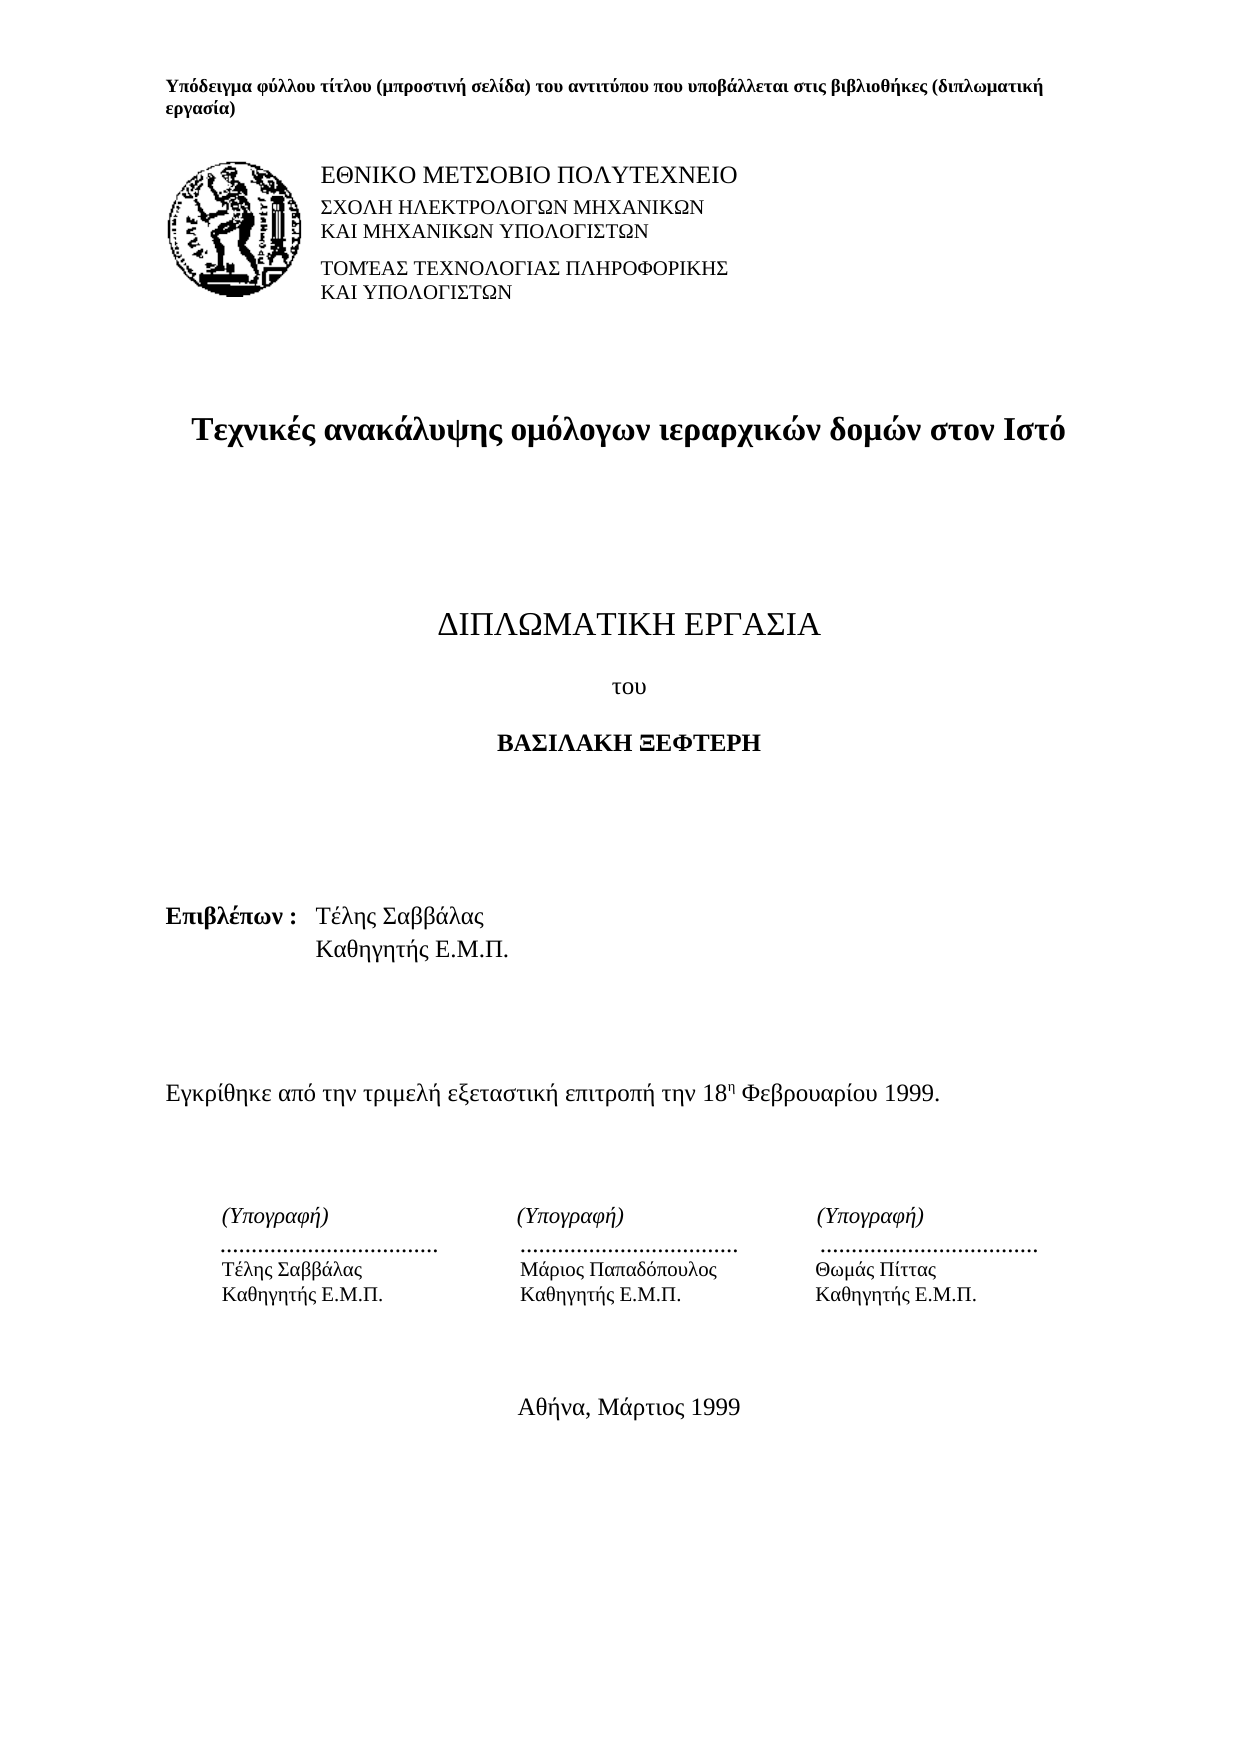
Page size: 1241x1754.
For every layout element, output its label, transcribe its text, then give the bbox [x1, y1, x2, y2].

text ΕΘΝΙΚΟ ΜΕΤΣΟΒΙΟ ΠΟΛΥΤΕΧΝΕΙΟ [302, 160, 1092, 189]
text Εγκρίθηκε από την τριμελή εξεταστική επιτροπή την 18η Φεβρουαρίου 1999. [165, 1078, 1092, 1106]
text ΚΑΙ ΜΗΧΑΝΙΚΩΝ ΥΠΟΛΟΓΙΣΤΩΝ [302, 219, 1092, 243]
text ΒΑΣΙΛΑΚΗ ΞΕΦΤΕΡΗ [165, 728, 1092, 757]
text Αθήνα, Μάρτιος 1999 [165, 1392, 1092, 1421]
text ΔΙΠΛΩΜΑΤΙΚΗ ΕΡΓΑΣΙΑ [165, 604, 1092, 642]
text Τομέας τεχνολογιασ ΠΛΗΡΟΦΟΡΙΚΗΣ ΚΑΙ ΥΠΟΛΟΓΙΣΤΩΝ [165, 256, 1092, 304]
picture [165, 160, 302, 297]
text ΣΧΟΛΗ ΗΛΕΚΤΡΟΛΟΓΩΝ ΜΗΧΑΝΙΚΩΝ [302, 195, 1092, 219]
text Καθηγητής Ε.Μ.Π. Καθηγητής Ε.Μ.Π. Καθηγητής Ε.Μ.Π. [222, 1281, 1092, 1306]
text ................................... ................................... ................................... [165, 1229, 1092, 1257]
text Τέλης Σαββάλας Μάριος Παπαδόπουλος Θωμάς Πίττας [222, 1257, 1092, 1281]
text Επιβλέπων : Τέλης Σαββάλας [165, 901, 1092, 930]
text του [165, 671, 1092, 700]
text (Υπογραφή) (Υπογραφή) (Υπογραφή) [222, 1202, 1092, 1229]
text Τεχνικές ανακάλυψης ομόλογων ιεραρχικών δομών στον Ιστό [165, 409, 1092, 448]
text Καθηγητής Ε.Μ.Π. [315, 934, 1092, 963]
